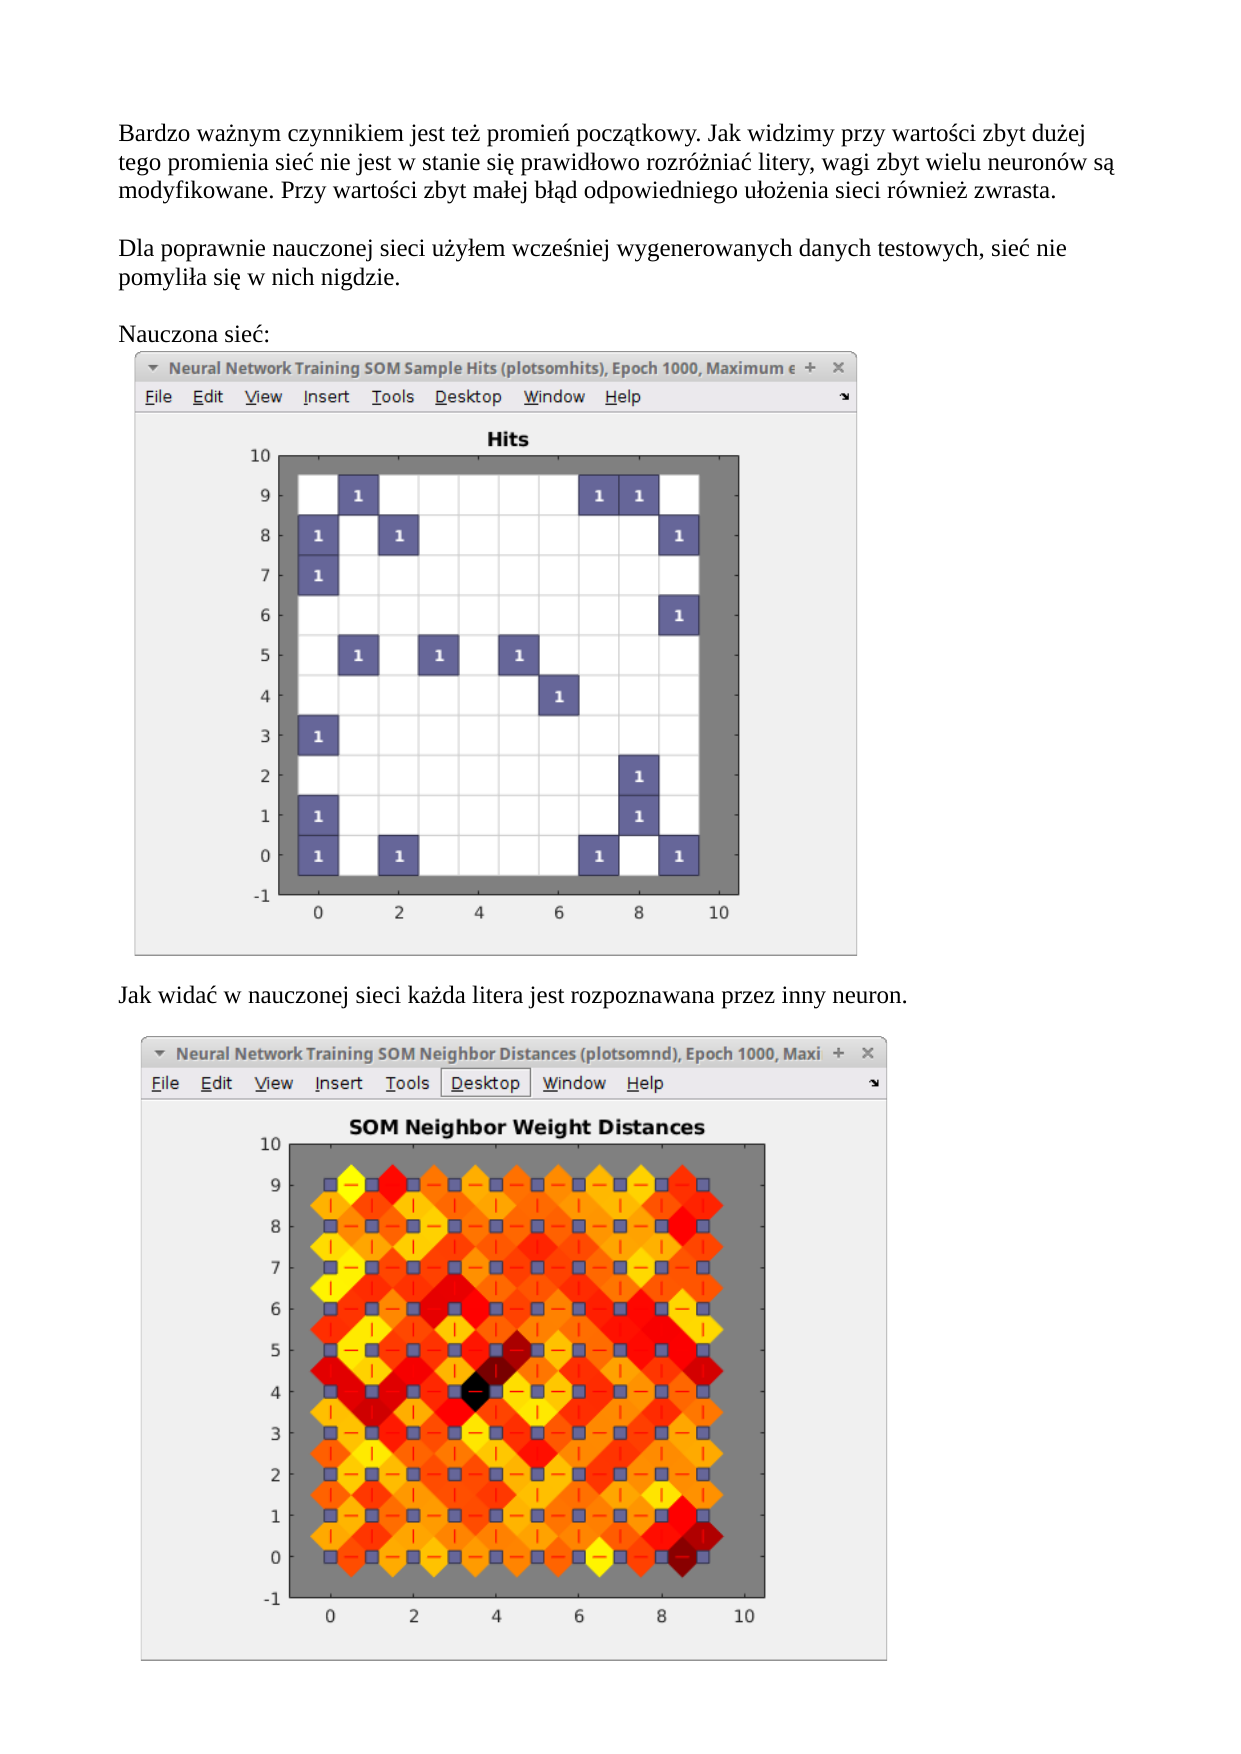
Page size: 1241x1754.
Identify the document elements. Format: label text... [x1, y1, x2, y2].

text Nauczona sieć: [118, 319, 1122, 348]
text Bardzo ważnym czynnikiem jest też promień początkowy. Jak widzimy przy wartości zbyt dużej tego promienia sieć nie jest w stanie się prawidłowo rozróżniać litery, wagi zbyt wielu neuronów są modyfikowane. Przy wartości zbyt małej błąd odpowiedniego ułożenia sieci również zwrasta. [118, 118, 1122, 204]
text Jak widać w nauczonej sieci każda litera jest rozpoznawana przez inny neuron. [118, 981, 1122, 1009]
text Dla poprawnie nauczonej sieci użyłem wcześniej wygenerowanych danych testowych, sieć nie pomyliła się w nich nigdzie. [118, 233, 1122, 291]
picture [134, 351, 858, 956]
picture [140, 1036, 888, 1661]
